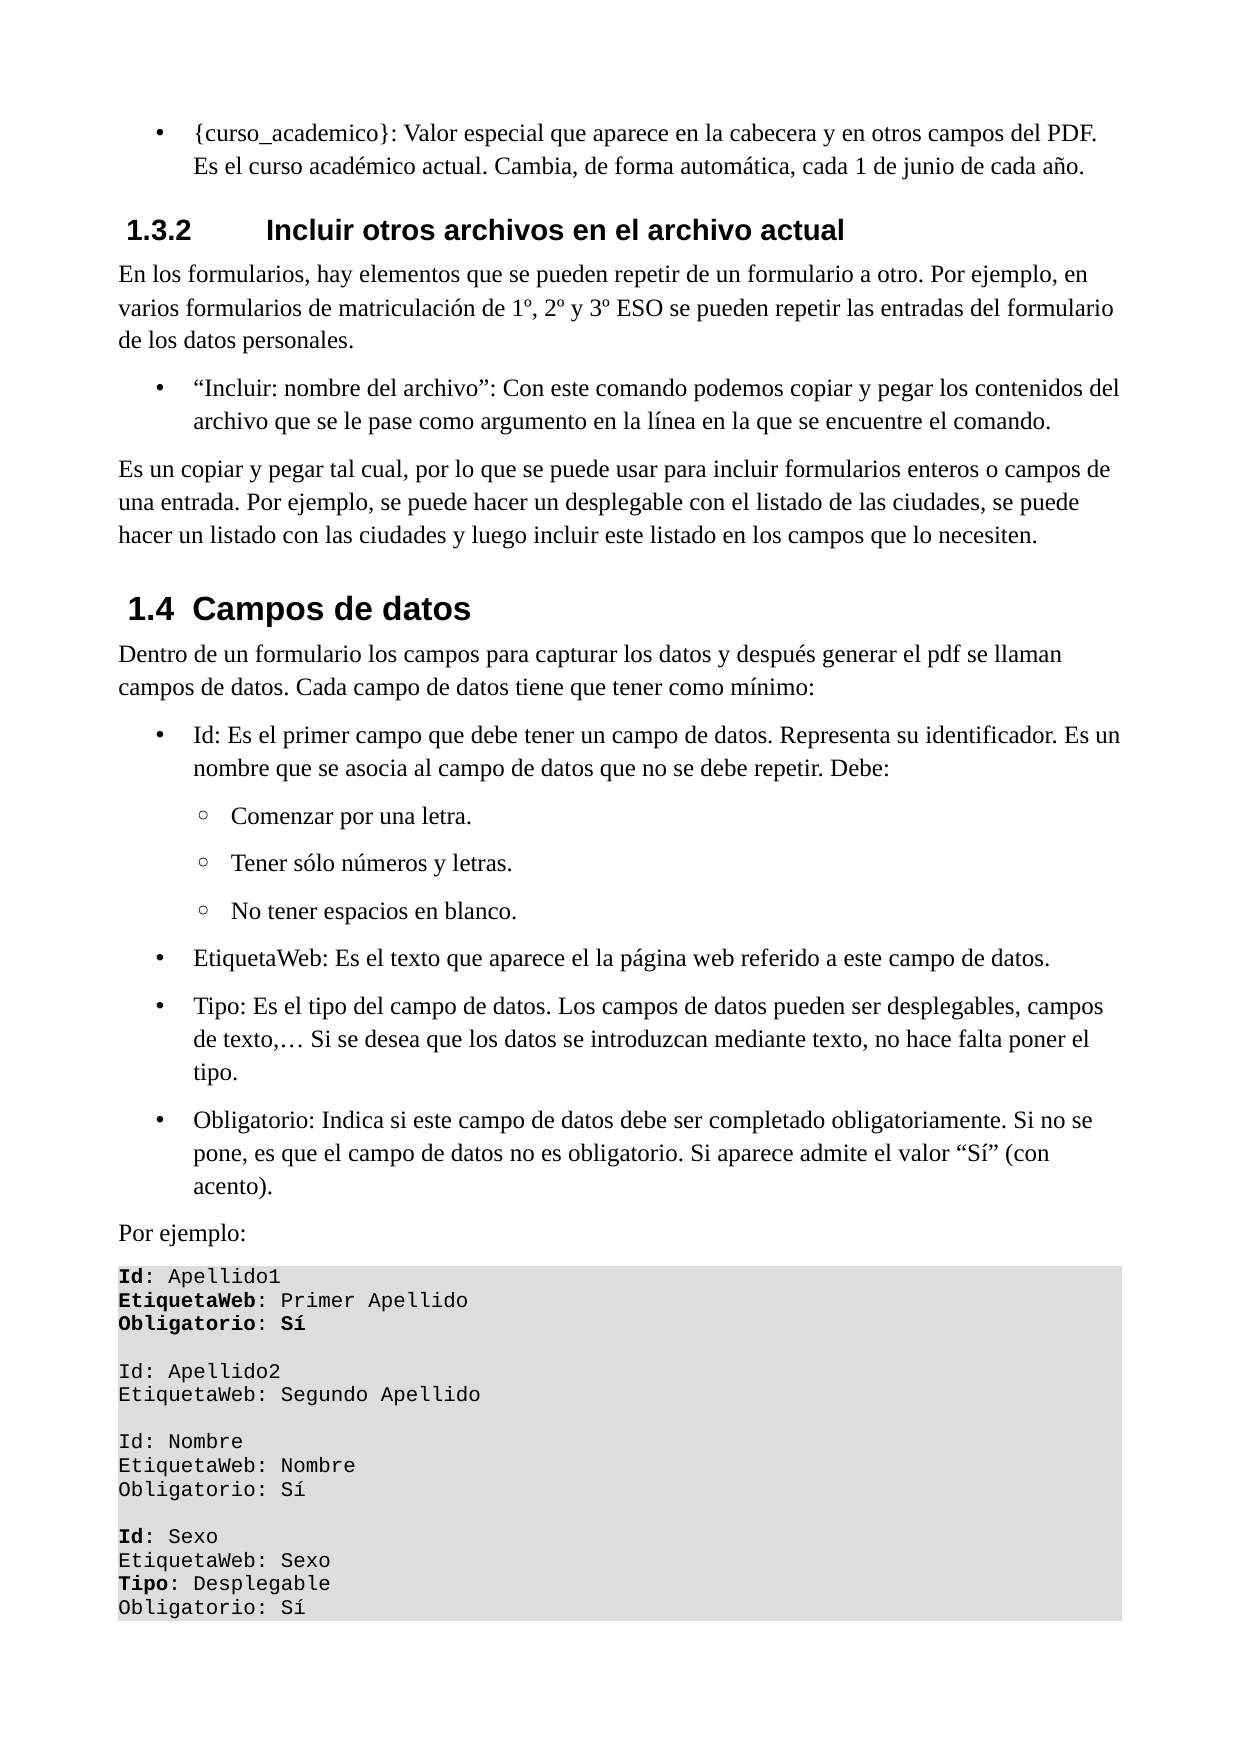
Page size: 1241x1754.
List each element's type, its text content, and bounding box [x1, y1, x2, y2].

list Tipo: Es el tipo del campo de datos. Los campos de datos pueden ser desplegables, campos de texto,… Si se desea que los datos se introduzcan mediante texto, no hace falta poner el tipo. [156, 991, 1122, 1086]
text Tipo: Desplegable [118, 1573, 1122, 1597]
list {curso_academico}: Valor especial que aparece en la cabecera y en otros campos del PDF. Es el curso académico actual. Cambia, de forma automática, cada 1 de junio de cada año. [156, 118, 1122, 180]
text Obligatorio: Sí [118, 1597, 1122, 1621]
text Id: Apellido2 [118, 1361, 1122, 1384]
list EtiquetaWeb: Es el texto que aparece el la página web referido a este campo de datos. [156, 943, 1122, 972]
text Id: Nombre [118, 1432, 1122, 1455]
text Obligatorio: Sí [118, 1479, 1122, 1502]
list Comenzar por una letra. [193, 801, 1122, 829]
list No tener espacios en blanco. [193, 896, 1122, 925]
list “Incluir: nombre del archivo”: Con este comando podemos copiar y pegar los contenidos del archivo que se le pase como argumento en la línea en la que se encuentre el comando. [156, 373, 1122, 435]
text Obligatorio: Sí [118, 1313, 1122, 1337]
text Por ejemplo: [118, 1218, 1122, 1247]
subtitle Campos de datos [118, 588, 1122, 627]
text EtiquetaWeb: Segundo Apellido [118, 1384, 1122, 1408]
text EtiquetaWeb: Nombre [118, 1455, 1122, 1479]
list Tener sólo números y letras. [193, 848, 1122, 877]
text Id: Sexo [118, 1526, 1122, 1550]
list Obligatorio: Indica si este campo de datos debe ser completado obligatoriamente. Si no se pone, es que el campo de datos no es obligatorio. Si aparece admite el valor “Sí” (con acento). [156, 1105, 1122, 1199]
text Dentro de un formulario los campos para capturar los datos y después generar el pdf se llaman campos de datos. Cada campo de datos tiene que tener como mínimo: [118, 639, 1122, 701]
subtitle Incluir otros archivos en el archivo actual [118, 213, 1122, 247]
text EtiquetaWeb: Primer Apellido [118, 1290, 1122, 1313]
text Es un copiar y pegar tal cual, por lo que se puede usar para incluir formularios enteros o campos de una entrada. Por ejemplo, se puede hacer un desplegable con el listado de las ciudades, se puede hacer un listado con las ciudades y luego incluir este listado en los campos que lo necesiten. [118, 454, 1122, 549]
text En los formularios, hay elementos que se pueden repetir de un formulario a otro. Por ejemplo, en varios formularios de matriculación de 1º, 2º y 3º ESO se pueden repetir las entradas del formulario de los datos personales. [118, 259, 1122, 354]
text Id: Apellido1 [118, 1266, 1122, 1290]
list Id: Es el primer campo que debe tener un campo de datos. Representa su identificador. Es un nombre que se asocia al campo de datos que no se debe repetir. Debe: [156, 720, 1122, 782]
text EtiquetaWeb: Sexo [118, 1550, 1122, 1573]
